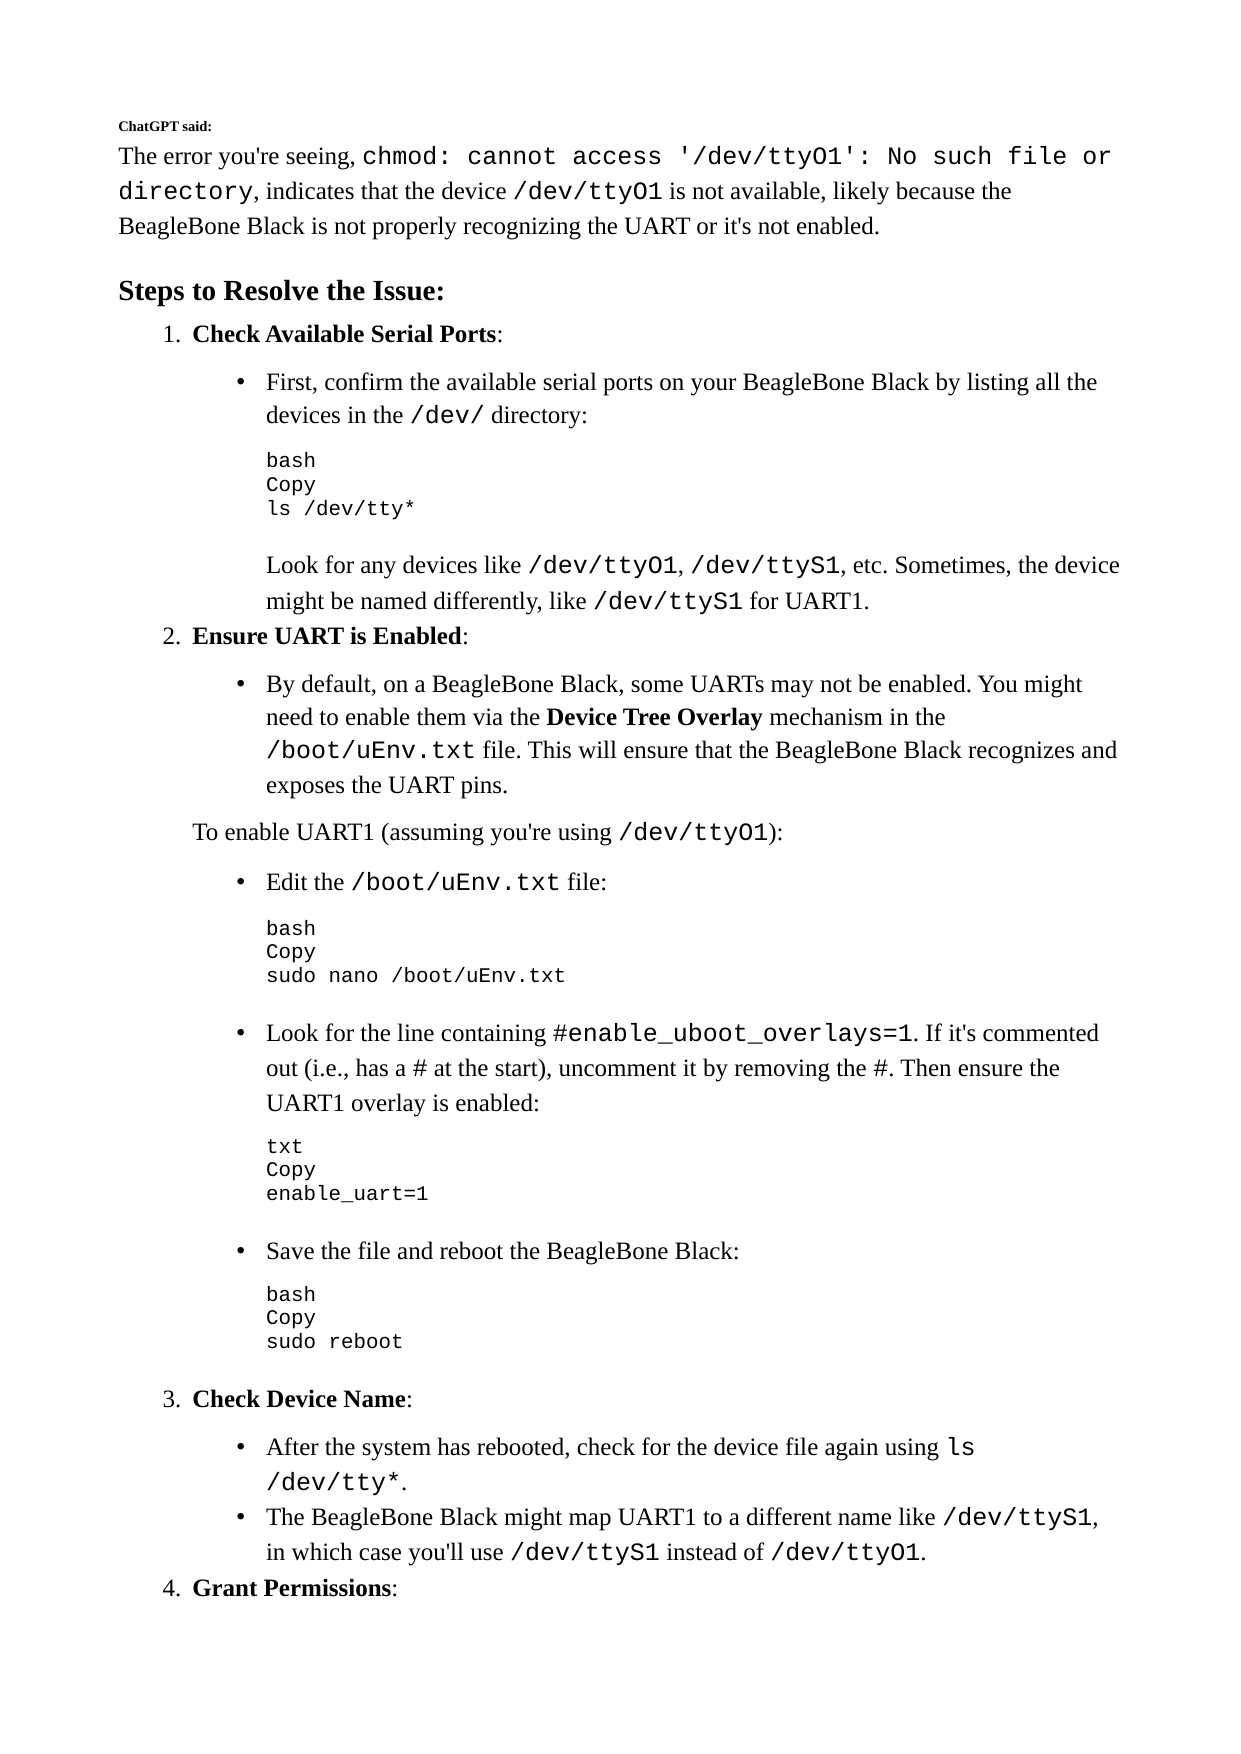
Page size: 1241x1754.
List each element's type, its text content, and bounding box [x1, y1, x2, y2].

text The error you're seeing, chmod: cannot access '/dev/ttyO1': No such file or directory, indicates that the device /dev/ttyO1 is not available, likely because the BeagleBone Black is not properly recognizing the UART or it's not enabled. [118, 141, 1122, 240]
list bash [236, 450, 1122, 474]
list enable_uart=1 [236, 1183, 1122, 1207]
list txt [236, 1136, 1122, 1159]
list sudo reboot [236, 1331, 1122, 1355]
list Look for any devices like /dev/ttyO1, /dev/ttyS1, etc. Sometimes, the device might be named differently, like /dev/ttyS1 for UART1. [236, 551, 1122, 617]
list Ensure UART is Enabled: [162, 621, 1122, 650]
list Look for the line containing #enable_uboot_overlays=1. If it's commented out (i.e., has a # at the start), uncomment it by removing the #. Then ensure the UART1 overlay is enabled: [236, 1018, 1122, 1117]
subtitle ChatGPT said: [118, 118, 1122, 135]
list Copy [236, 941, 1122, 965]
list Check Device Name: [162, 1384, 1122, 1413]
list By default, on a BeagleBone Black, some UARTs may not be enabled. You might need to enable them via the Device Tree Overlay mechanism in the /boot/uEnv.txt file. This will ensure that the BeagleBone Black recognizes and exposes the UART pins. [236, 669, 1122, 799]
list Copy [236, 1307, 1122, 1331]
list Copy [236, 474, 1122, 497]
list Grant Permissions: [162, 1573, 1122, 1602]
list bash [236, 917, 1122, 941]
list First, confirm the available serial ports on your BeagleBone Black by listing all the devices in the /dev/ directory: [236, 367, 1122, 431]
list Check Available Serial Ports: [162, 319, 1122, 348]
subtitle Steps to Resolve the Issue: [118, 273, 1122, 307]
list ls /dev/tty* [236, 497, 1122, 521]
list The BeagleBone Black might map UART1 to a different name like /dev/ttyS1, in which case you'll use /dev/ttyS1 instead of /dev/ttyO1. [236, 1502, 1122, 1568]
list bash [236, 1284, 1122, 1307]
list Copy [236, 1159, 1122, 1183]
list Save the file and reboot the BeagleBone Black: [236, 1236, 1122, 1265]
list After the system has rebooted, check for the device file again using ls /dev/tty*. [236, 1432, 1122, 1498]
list Edit the /boot/uEnv.txt file: [236, 867, 1122, 898]
list To enable UART1 (assuming you're using /dev/ttyO1): [162, 817, 1122, 848]
list sudo nano /boot/uEnv.txt [236, 965, 1122, 988]
